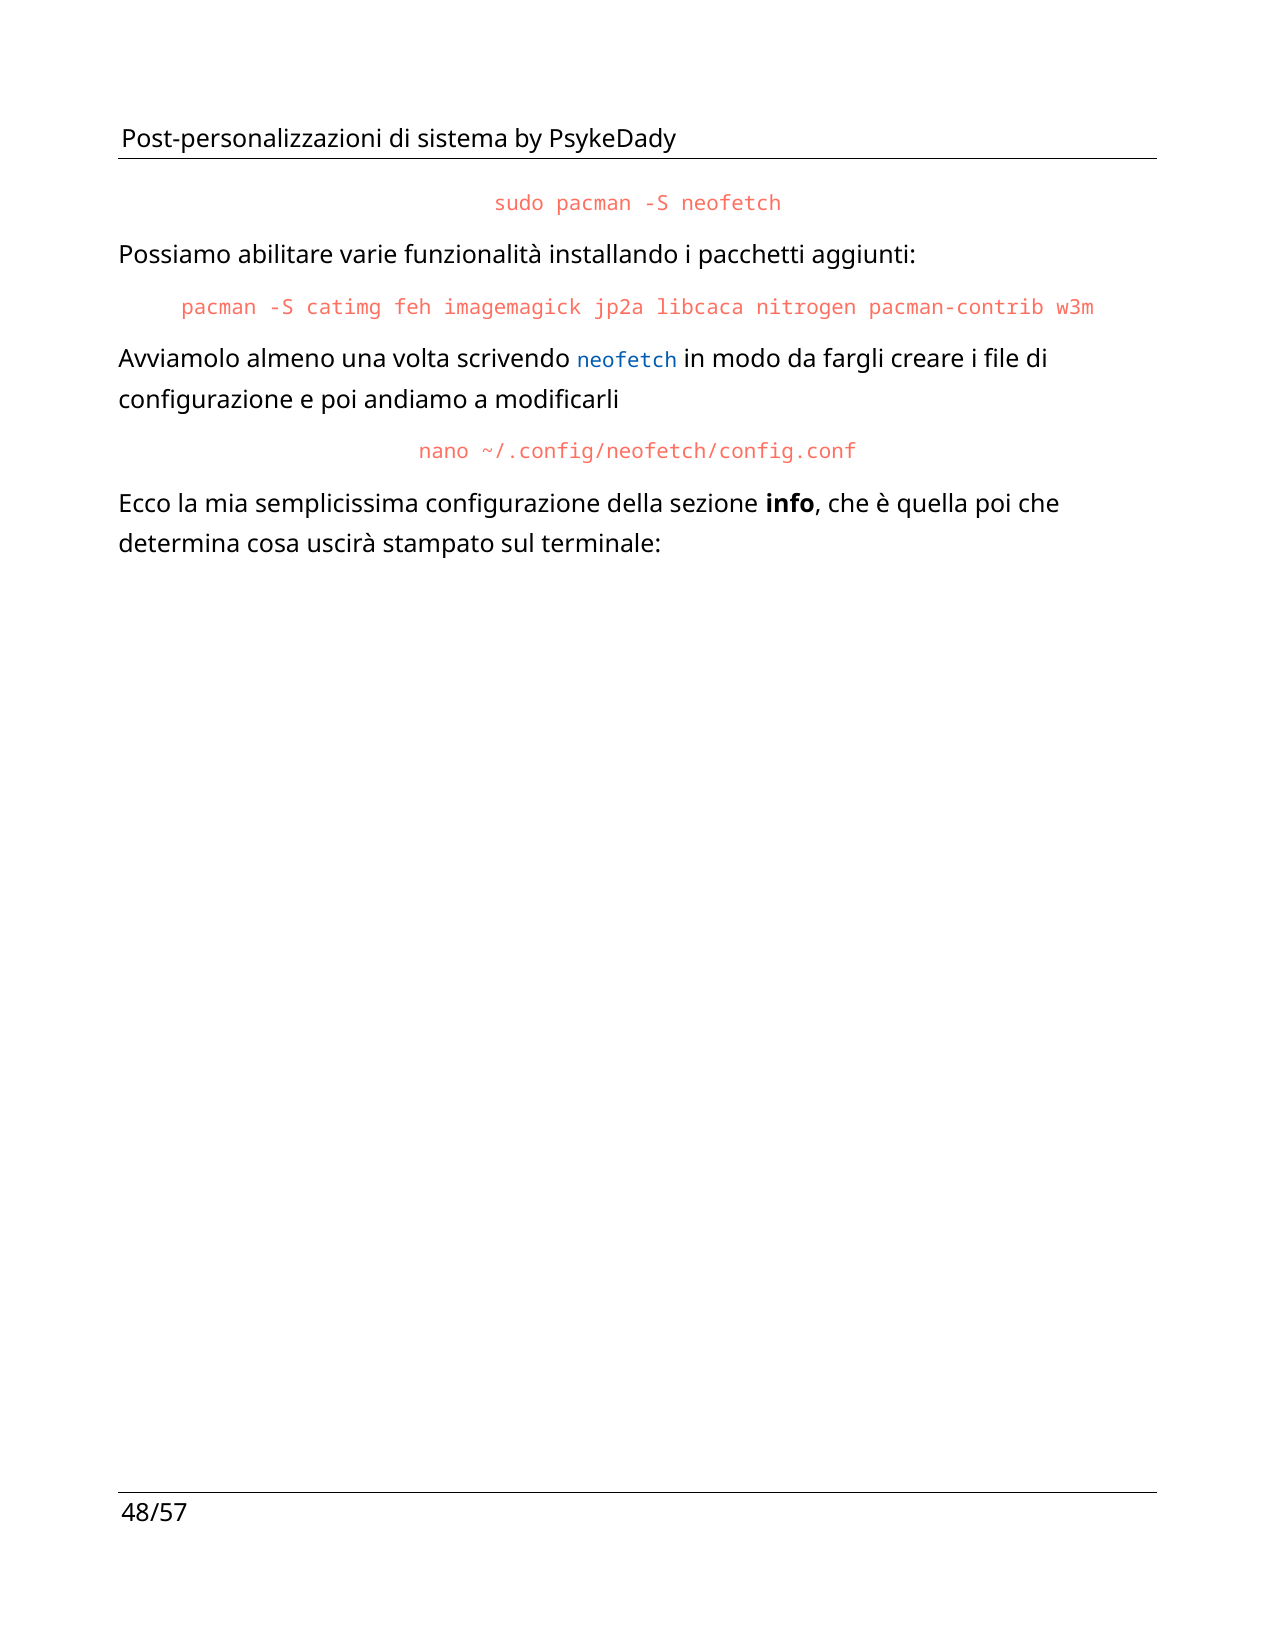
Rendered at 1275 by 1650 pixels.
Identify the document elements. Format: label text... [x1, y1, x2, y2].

text nano ~/.config/neofetch/config.conf [118, 437, 1157, 465]
text sudo pacman -S neofetch [118, 188, 1157, 216]
text Possiamo abilitare varie funzionalità installando i pacchetti aggiunti: [118, 236, 1157, 270]
text Avviamolo almeno una volta scrivendo neofetch in modo da fargli creare i file di configurazione e poi andiamo a modificarli [118, 340, 1157, 415]
text Ecco la mia semplicissima configurazione della sezione info, che è quella poi che determina cosa uscirà stampato sul terminale: [118, 485, 1157, 560]
text pacman -S catimg feh imagemagick jp2a libcaca nitrogen pacman-contrib w3m [118, 292, 1157, 320]
